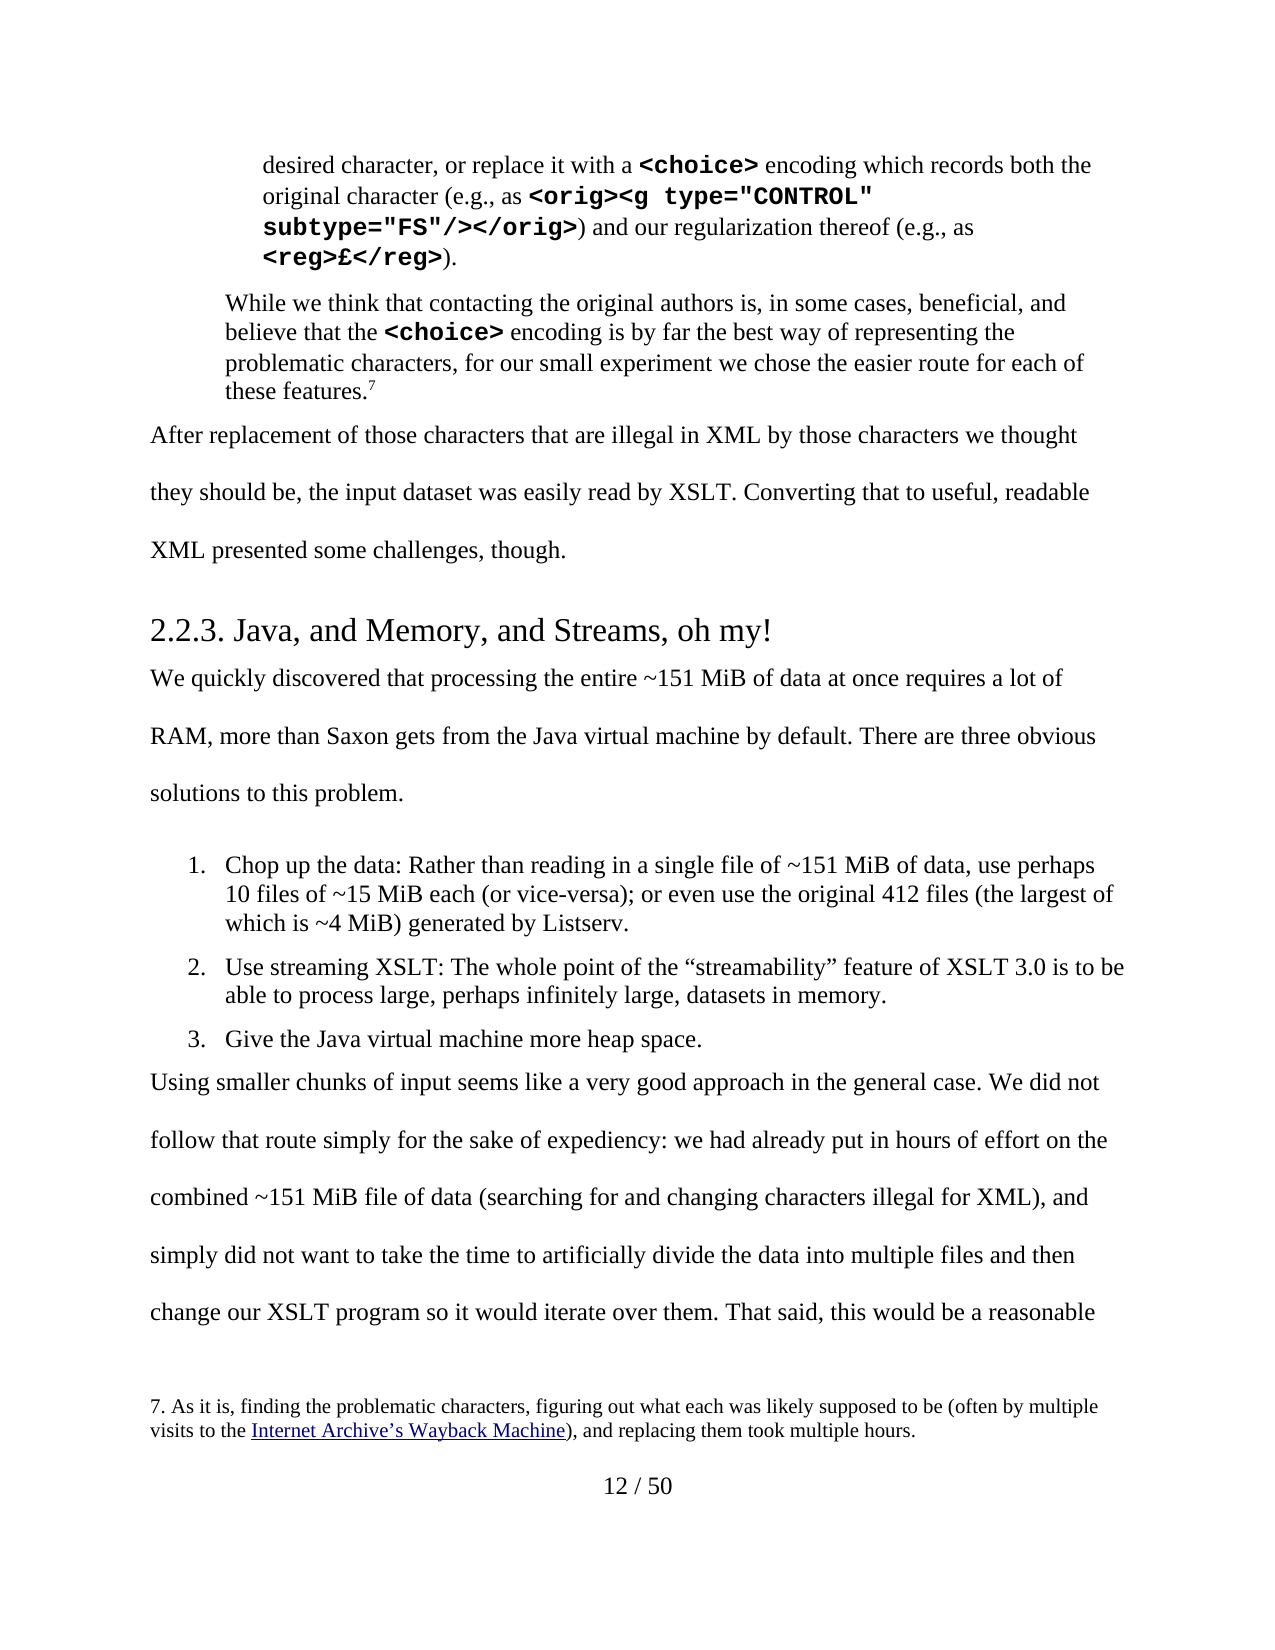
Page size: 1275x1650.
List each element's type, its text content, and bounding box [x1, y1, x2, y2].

list While we think that contacting the original authors is, in some cases, beneficial, and believe that the <choice> encoding is by far the best way of representing the problematic characters, for our small experiment we chose the easier route for each of these features. [187, 288, 1125, 405]
text Using smaller chunks of input seems like a very good approach in the general case. We did not follow that route simply for the sake of expediency: we had already put in hours of effort on the combined ~151 MiB file of data (searching for and changing characters illegal for XML), and simply did not want to take the time to artificially divide the data into multiple files and then change our XSLT program so it would iterate over them. That said, this would be a reasonable [150, 1067, 1125, 1326]
list Use streaming XSLT: The whole point of the “streamability” feature of XSLT 3.0 is to be able to process large, perhaps infinitely large, datasets in memory. [187, 952, 1125, 1009]
list Chop up the data: Rather than reading in a single file of ~151 MiB of data, use perhaps 10 files of ~15 MiB each (or vice-versa); or even use the original 412 files (the largest of which is ~4 MiB) generated by Listserv. [187, 851, 1125, 937]
subtitle 2.2.3. Java, and Memory, and Streams, oh my! [150, 610, 1125, 648]
list Give the Java virtual machine more heap space. [187, 1024, 1125, 1053]
list desired character, or replace it with a <choice> encoding which records both the original character (e.g., as <orig><g type="CONTROL" subtype="FS"/></orig>) and our regularization thereof (e.g., as <reg>£</reg>). [225, 150, 1125, 273]
text We quickly discovered that processing the entire ~151 MiB of data at once requires a lot of RAM, more than Saxon gets from the Java virtual machine by default. There are three obvious solutions to this problem. [150, 663, 1125, 807]
text After replacement of those characters that are illegal in XML by those characters we thought they should be, the input dataset was easily read by XSLT. Converting that to useful, readable XML presented some challenges, though. [150, 420, 1125, 564]
list . As it is, finding the problematic characters, figuring out what each was likely supposed to be (often by multiple visits to the Internet Archive’s Wayback Machine), and replacing them took multiple hours. [150, 1394, 1125, 1442]
